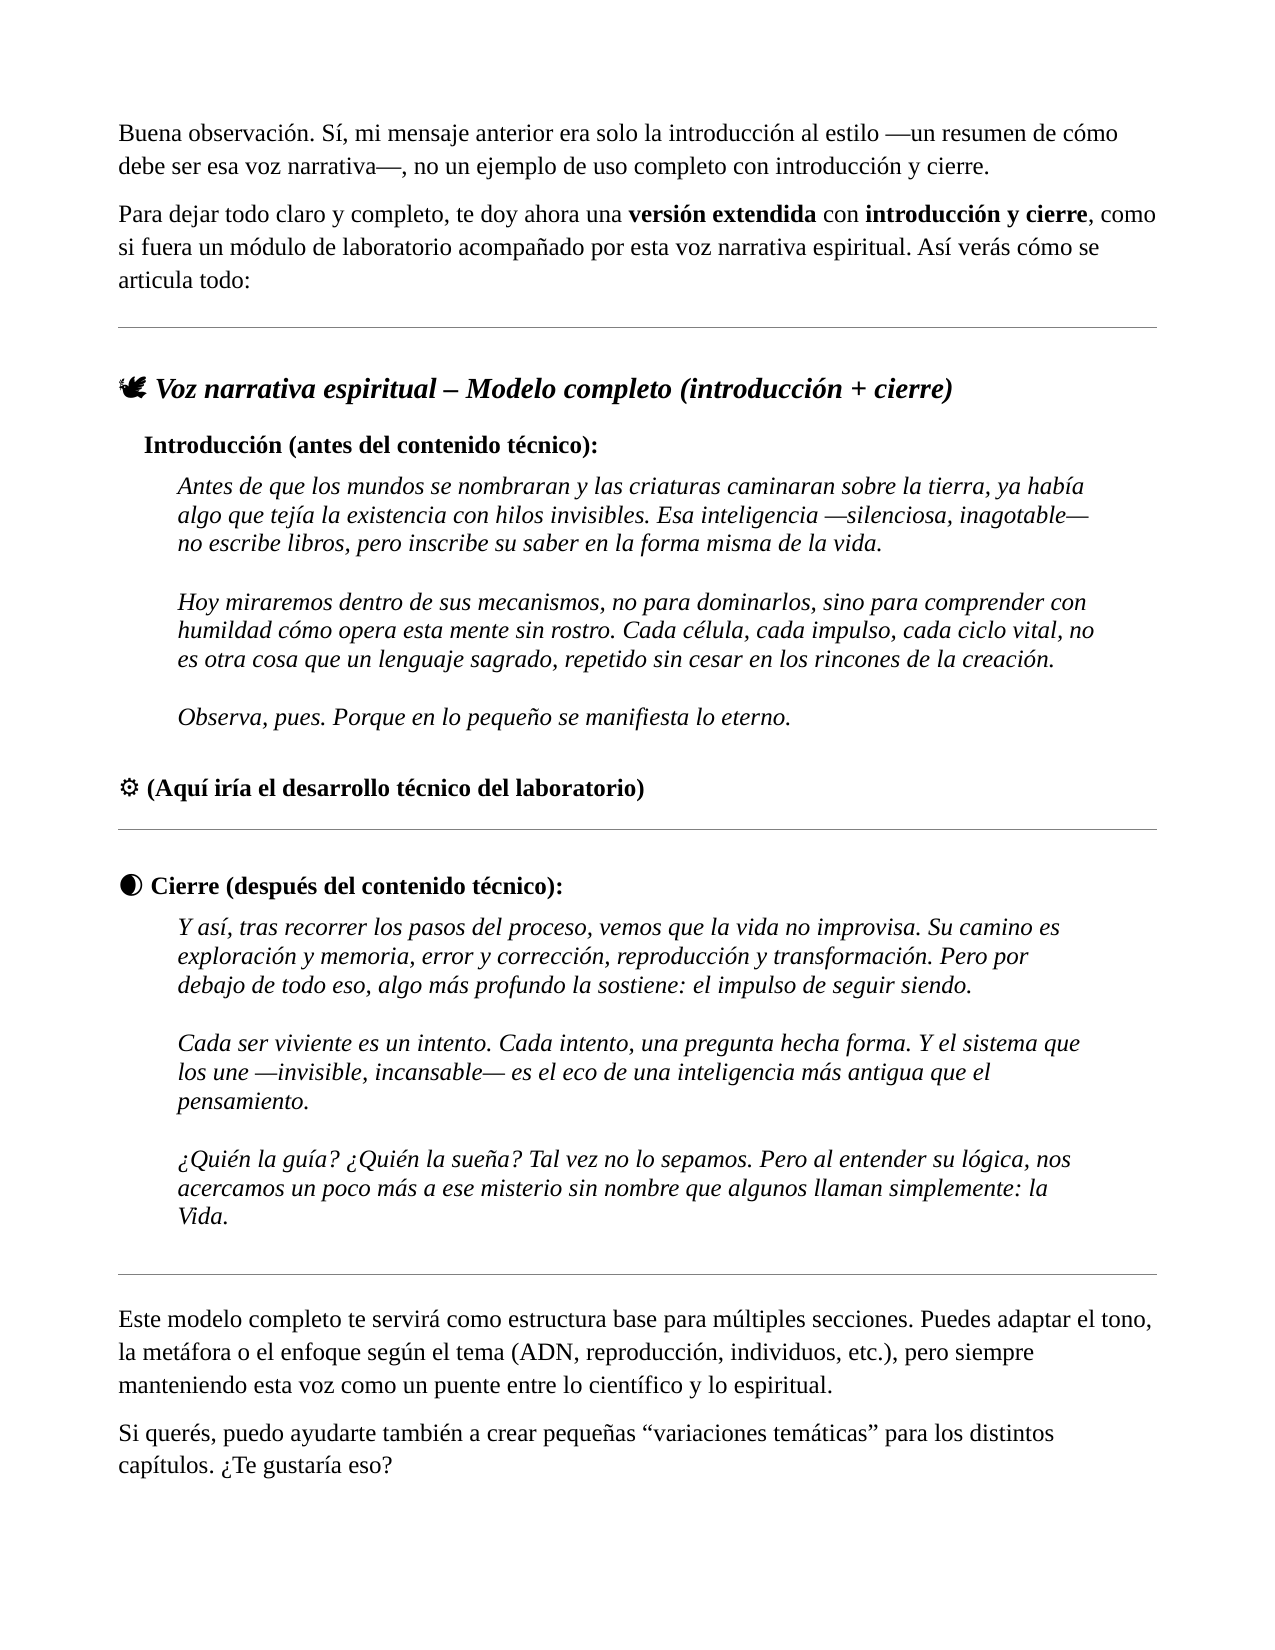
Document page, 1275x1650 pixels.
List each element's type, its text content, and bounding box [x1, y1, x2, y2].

subtitle 🕊️ Voz narrativa espiritual – Modelo completo (introducción + cierre) [118, 371, 1157, 405]
text Para dejar todo claro y completo, te doy ahora una versión extendida con introducción y cierre, como si fuera un módulo de laboratorio acompañado por esta voz narrativa espiritual. Así verás cómo se articula todo: [118, 199, 1157, 293]
text Observa, pues. Porque en lo pequeño se manifiesta lo eterno. [177, 702, 1098, 731]
text Y así, tras recorrer los pasos del proceso, vemos que la vida no improvisa. Su camino es exploración y memoria, error y corrección, reproducción y transformación. Pero por debajo de todo eso, algo más profundo la sostiene: el impulso de seguir siendo. [177, 912, 1098, 999]
subtitle 📖 Introducción (antes del contenido técnico): [118, 430, 1157, 458]
text Este modelo completo te servirá como estructura base para múltiples secciones. Puedes adaptar el tono, la metáfora o el enfoque según el tema (ADN, reproducción, individuos, etc.), pero siempre manteniendo esta voz como un puente entre lo científico y lo espiritual. [118, 1304, 1157, 1399]
text Si querés, puedo ayudarte también a crear pequeñas “variaciones temáticas” para los distintos capítulos. ¿Te gustaría eso? [118, 1418, 1157, 1479]
text Buena observación. Sí, mi mensaje anterior era solo la introducción al estilo —un resumen de cómo debe ser esa voz narrativa—, no un ejemplo de uso completo con introducción y cierre. [118, 118, 1157, 180]
text ¿Quién la guía? ¿Quién la sueña? Tal vez no lo sepamos. Pero al entender su lógica, nos acercamos un poco más a ese misterio sin nombre que algunos llaman simplemente: la Vida. [177, 1144, 1098, 1230]
text Hoy miraremos dentro de sus mecanismos, no para dominarlos, sino para comprender con humildad cómo opera esta mente sin rostro. Cada célula, cada impulso, cada ciclo vital, no es otra cosa que un lenguaje sagrado, repetido sin cesar en los rincones de la creación. [177, 587, 1098, 673]
subtitle 🌒 Cierre (después del contenido técnico): [118, 871, 1157, 900]
text Antes de que los mundos se nombraran y las criaturas caminaran sobre la tierra, ya había algo que tejía la existencia con hilos invisibles. Esa inteligencia —silenciosa, inagotable— no escribe libros, pero inscribe su saber en la forma misma de la vida. [177, 471, 1098, 557]
text Cada ser viviente es un intento. Cada intento, una pregunta hecha forma. Y el sistema que los une —invisible, incansable— es el eco de una inteligencia más antigua que el pensamiento. [177, 1028, 1098, 1114]
subtitle ⚙️ (Aquí iría el desarrollo técnico del laboratorio) [118, 773, 1157, 802]
